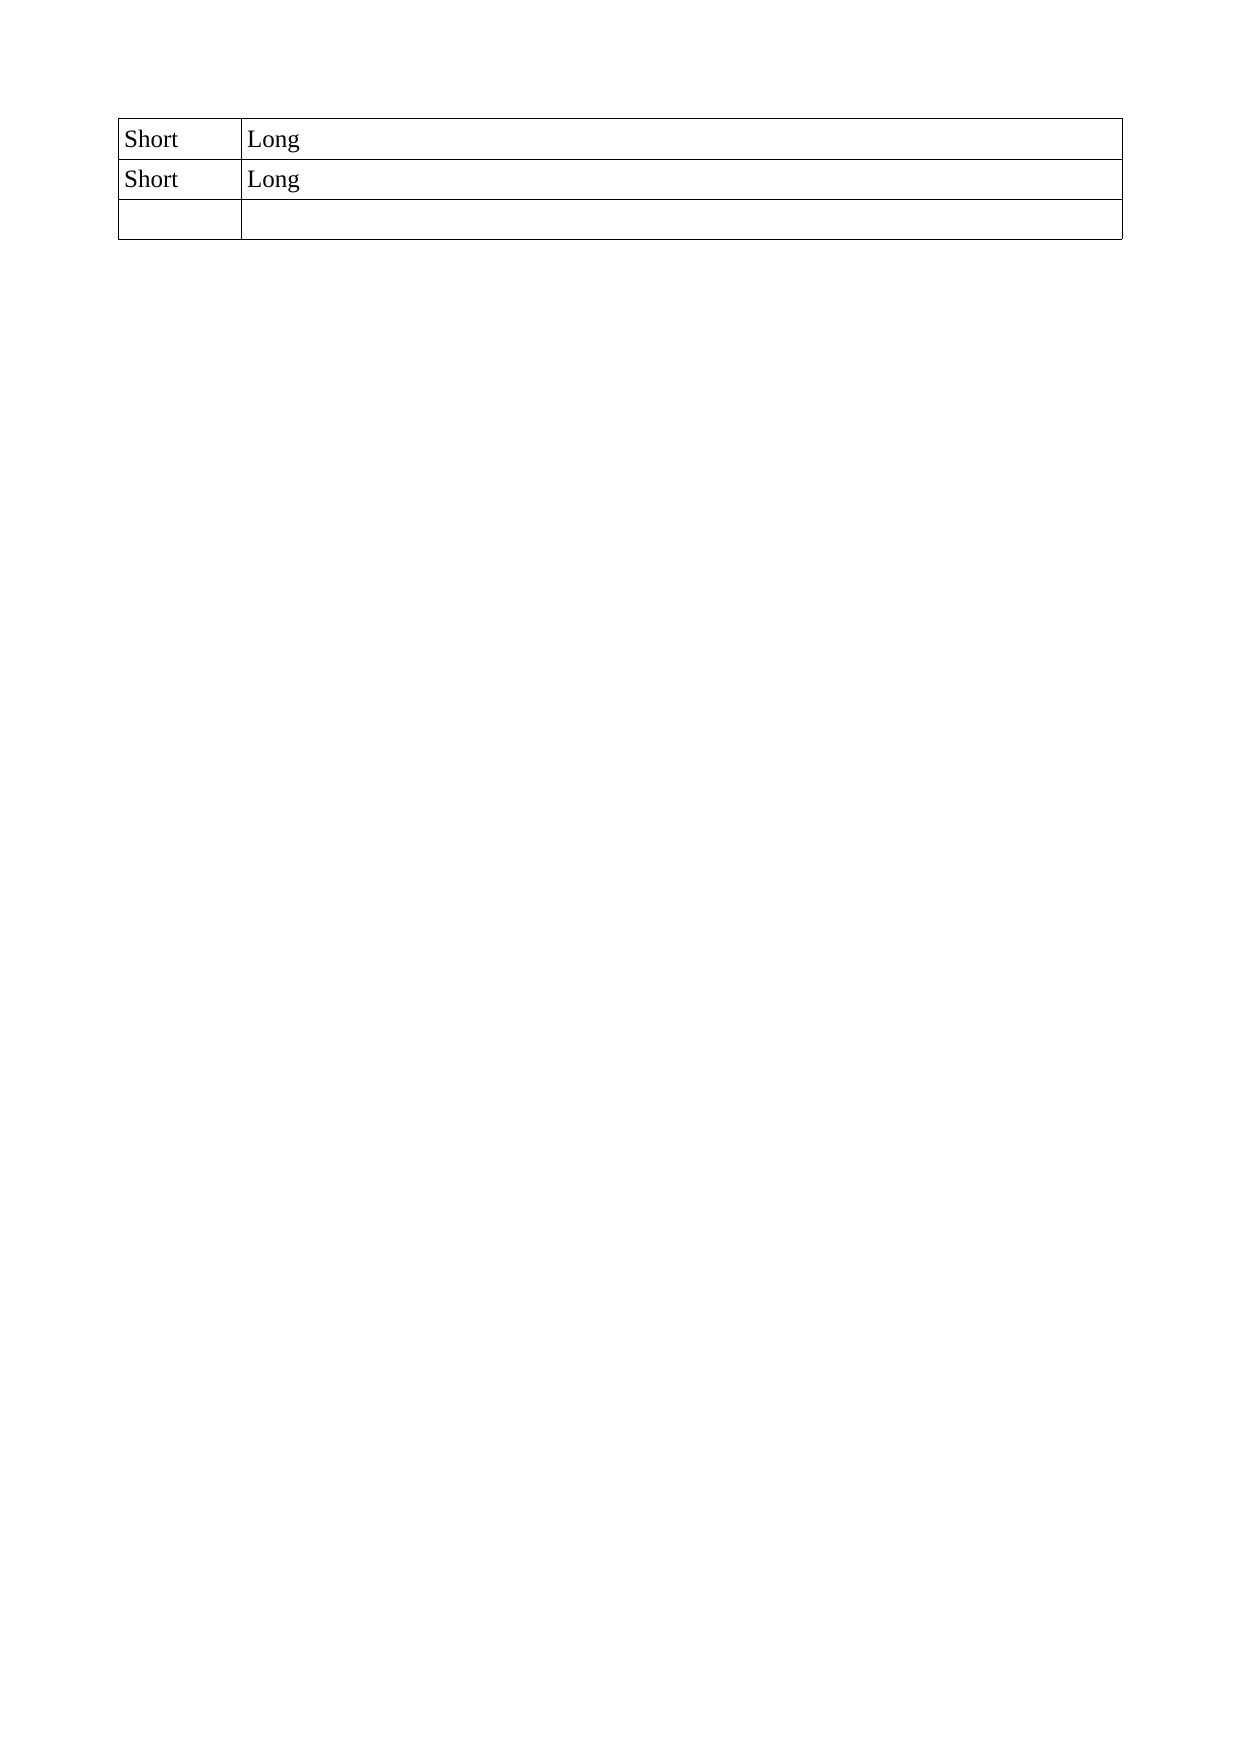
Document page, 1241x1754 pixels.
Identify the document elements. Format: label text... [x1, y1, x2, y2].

table_header Long [242, 119, 1122, 158]
table_cell Long [242, 160, 1122, 199]
table_header Short [119, 119, 241, 158]
table_cell Short [119, 160, 241, 199]
table_cell [242, 200, 1122, 239]
table_cell [119, 200, 241, 239]
